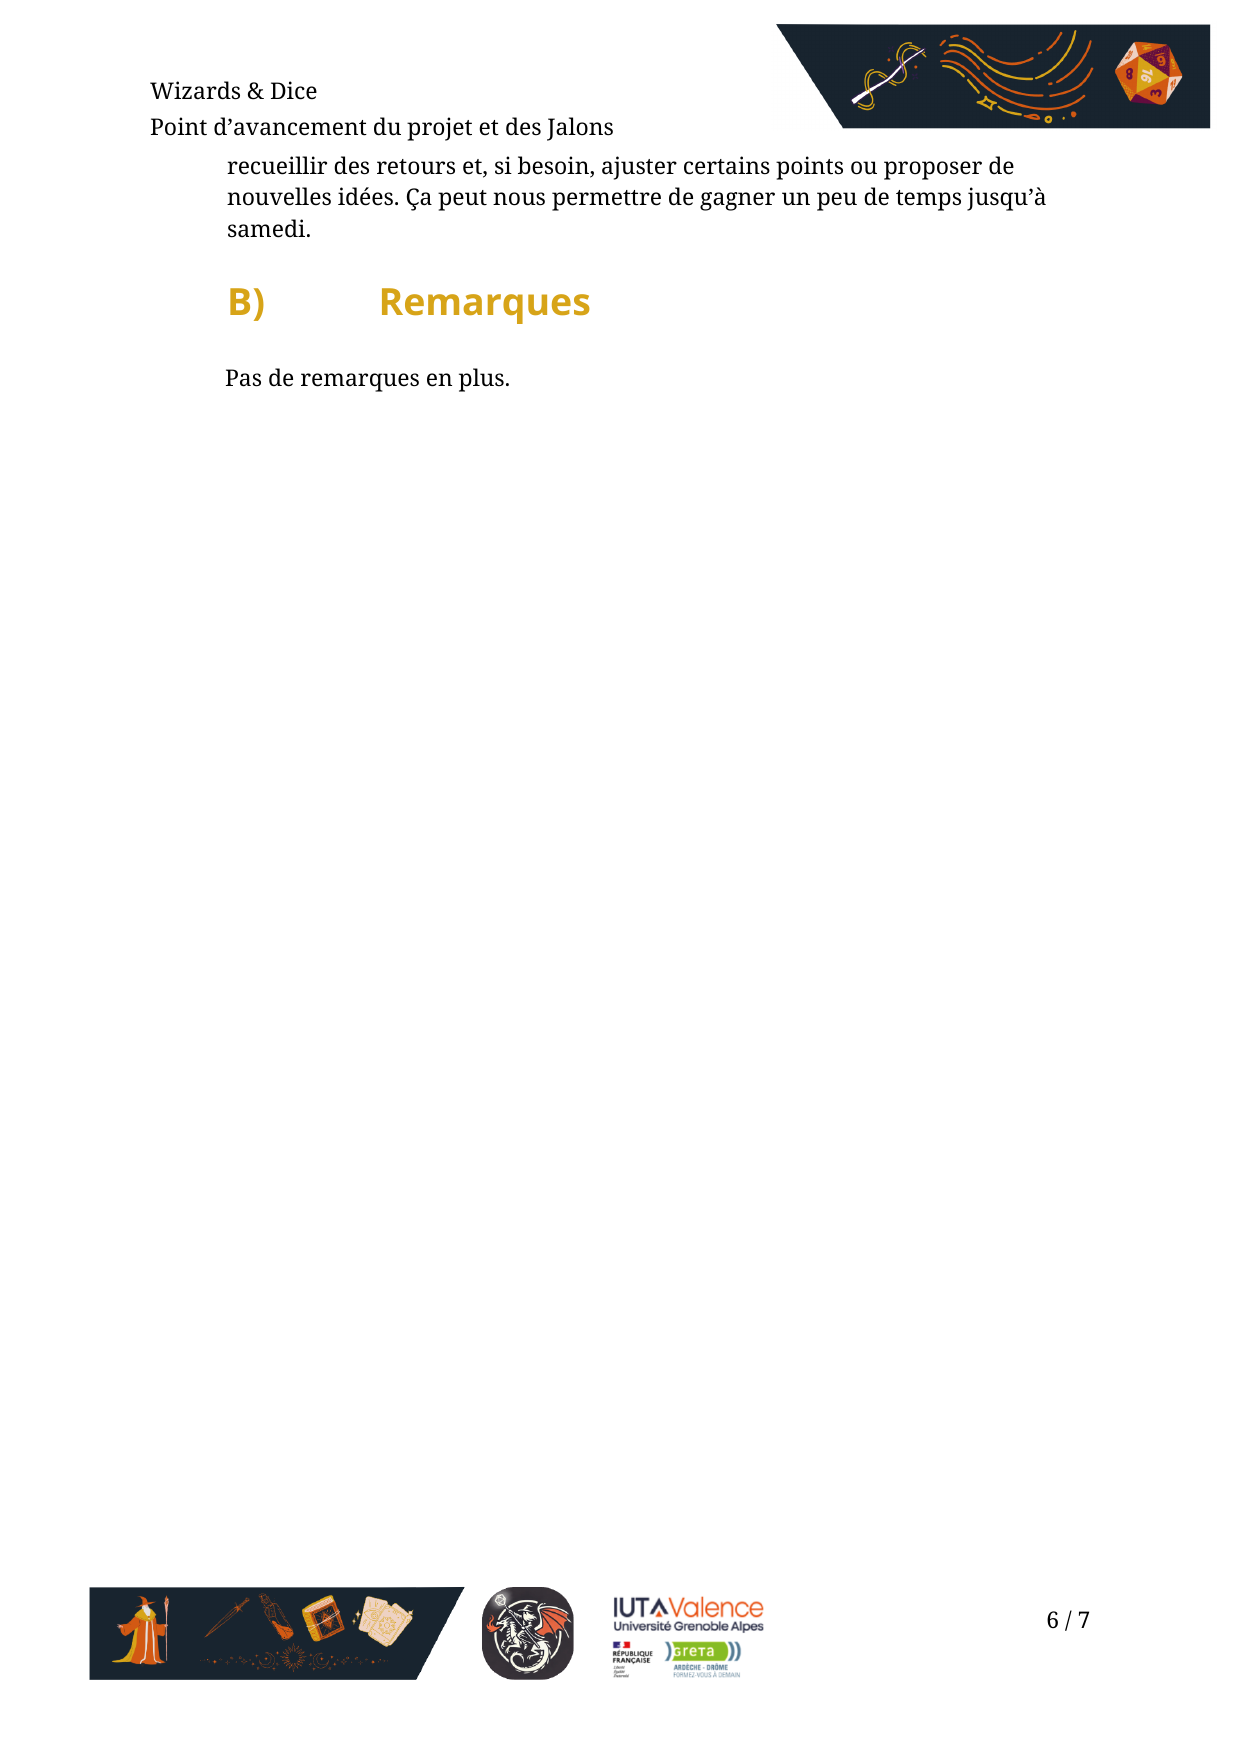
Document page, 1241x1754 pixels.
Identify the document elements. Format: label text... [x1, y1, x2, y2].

list Remarques [227, 275, 1090, 326]
text recueillir des retours et, si besoin, ajuster certains points ou proposer de nouvelles idées. Ça peut nous permettre de gagner un peu de temps jusqu’à samedi. [227, 150, 1090, 244]
text Pas de remarques en plus. [150, 362, 1090, 393]
